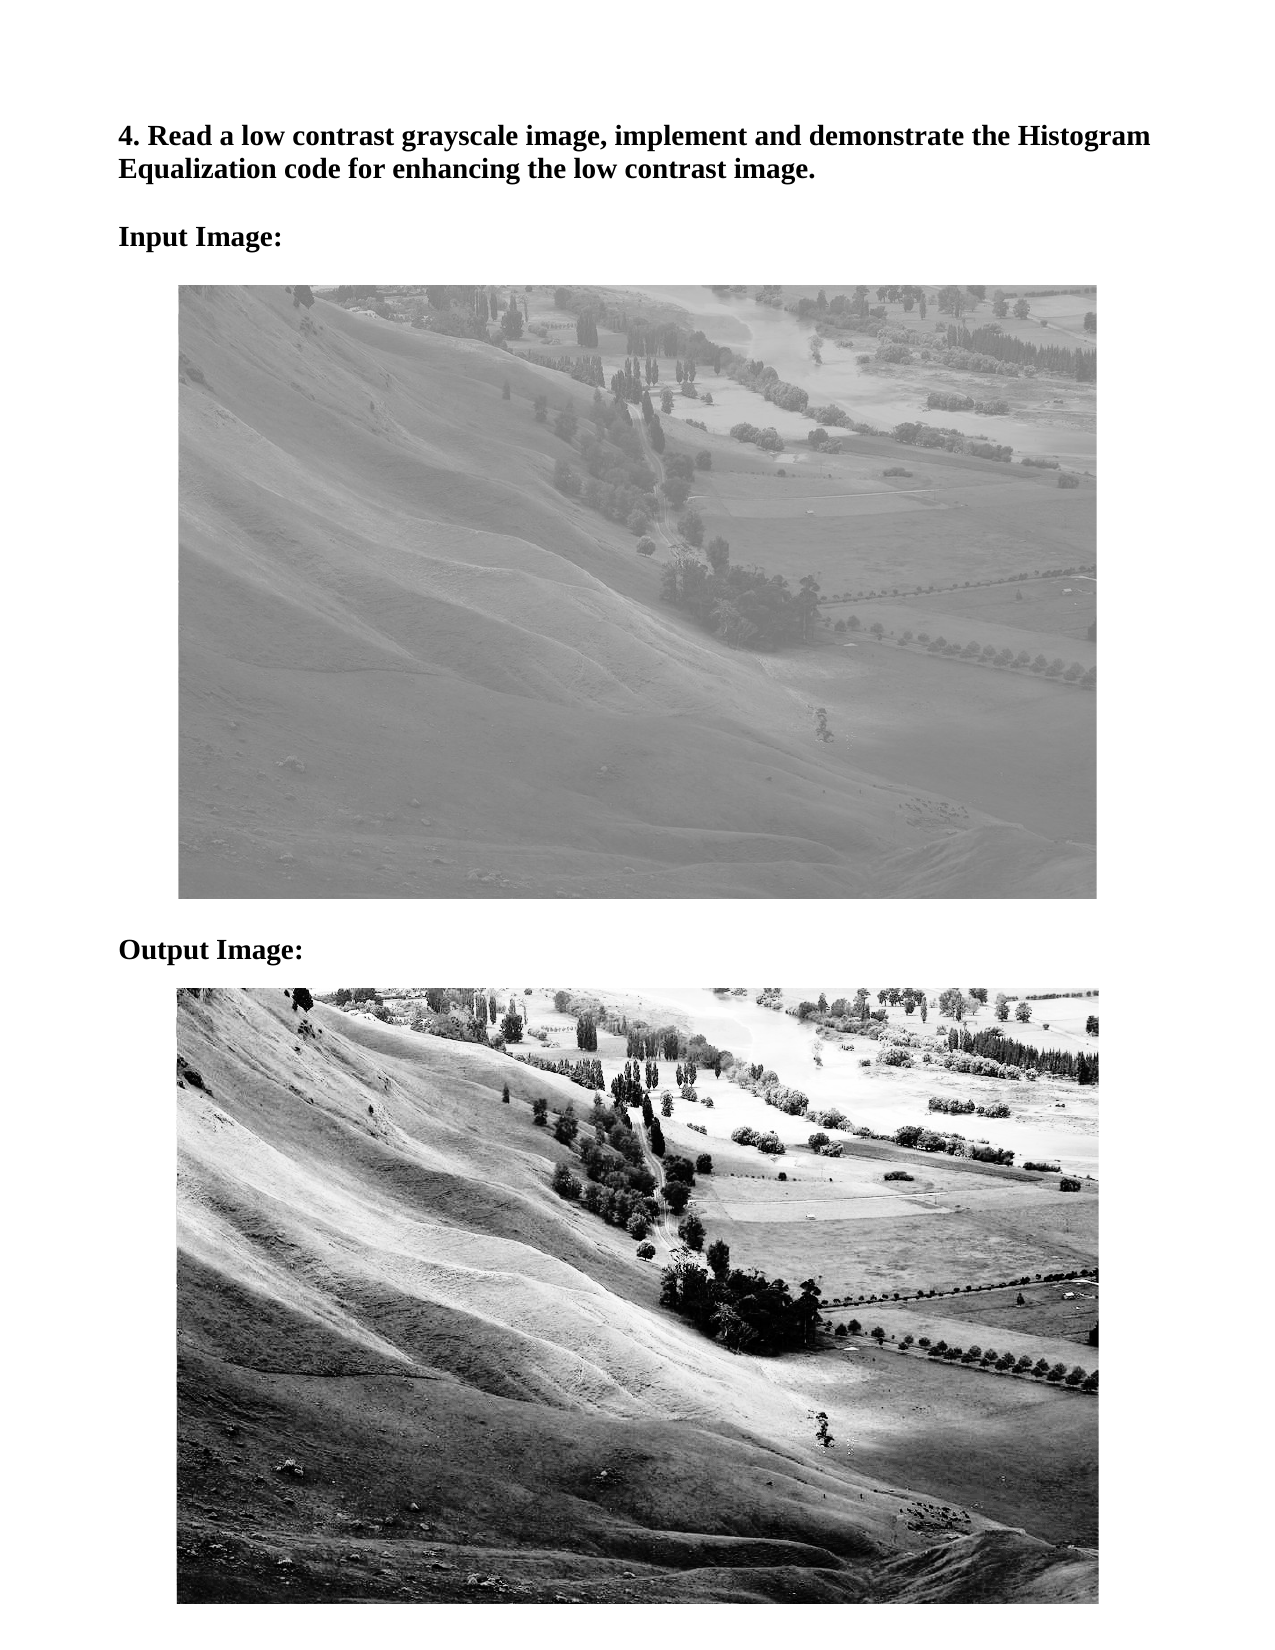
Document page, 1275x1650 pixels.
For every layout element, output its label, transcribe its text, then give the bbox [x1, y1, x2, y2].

text Output Image: [118, 932, 1157, 966]
picture [176, 988, 1099, 1604]
text Equalization code for enhancing the low contrast image. [118, 152, 1157, 185]
picture [178, 285, 1097, 899]
text 4. Read a low contrast grayscale image, implement and demonstrate the Histogram [118, 118, 1157, 152]
text Input Image: [118, 219, 1157, 252]
